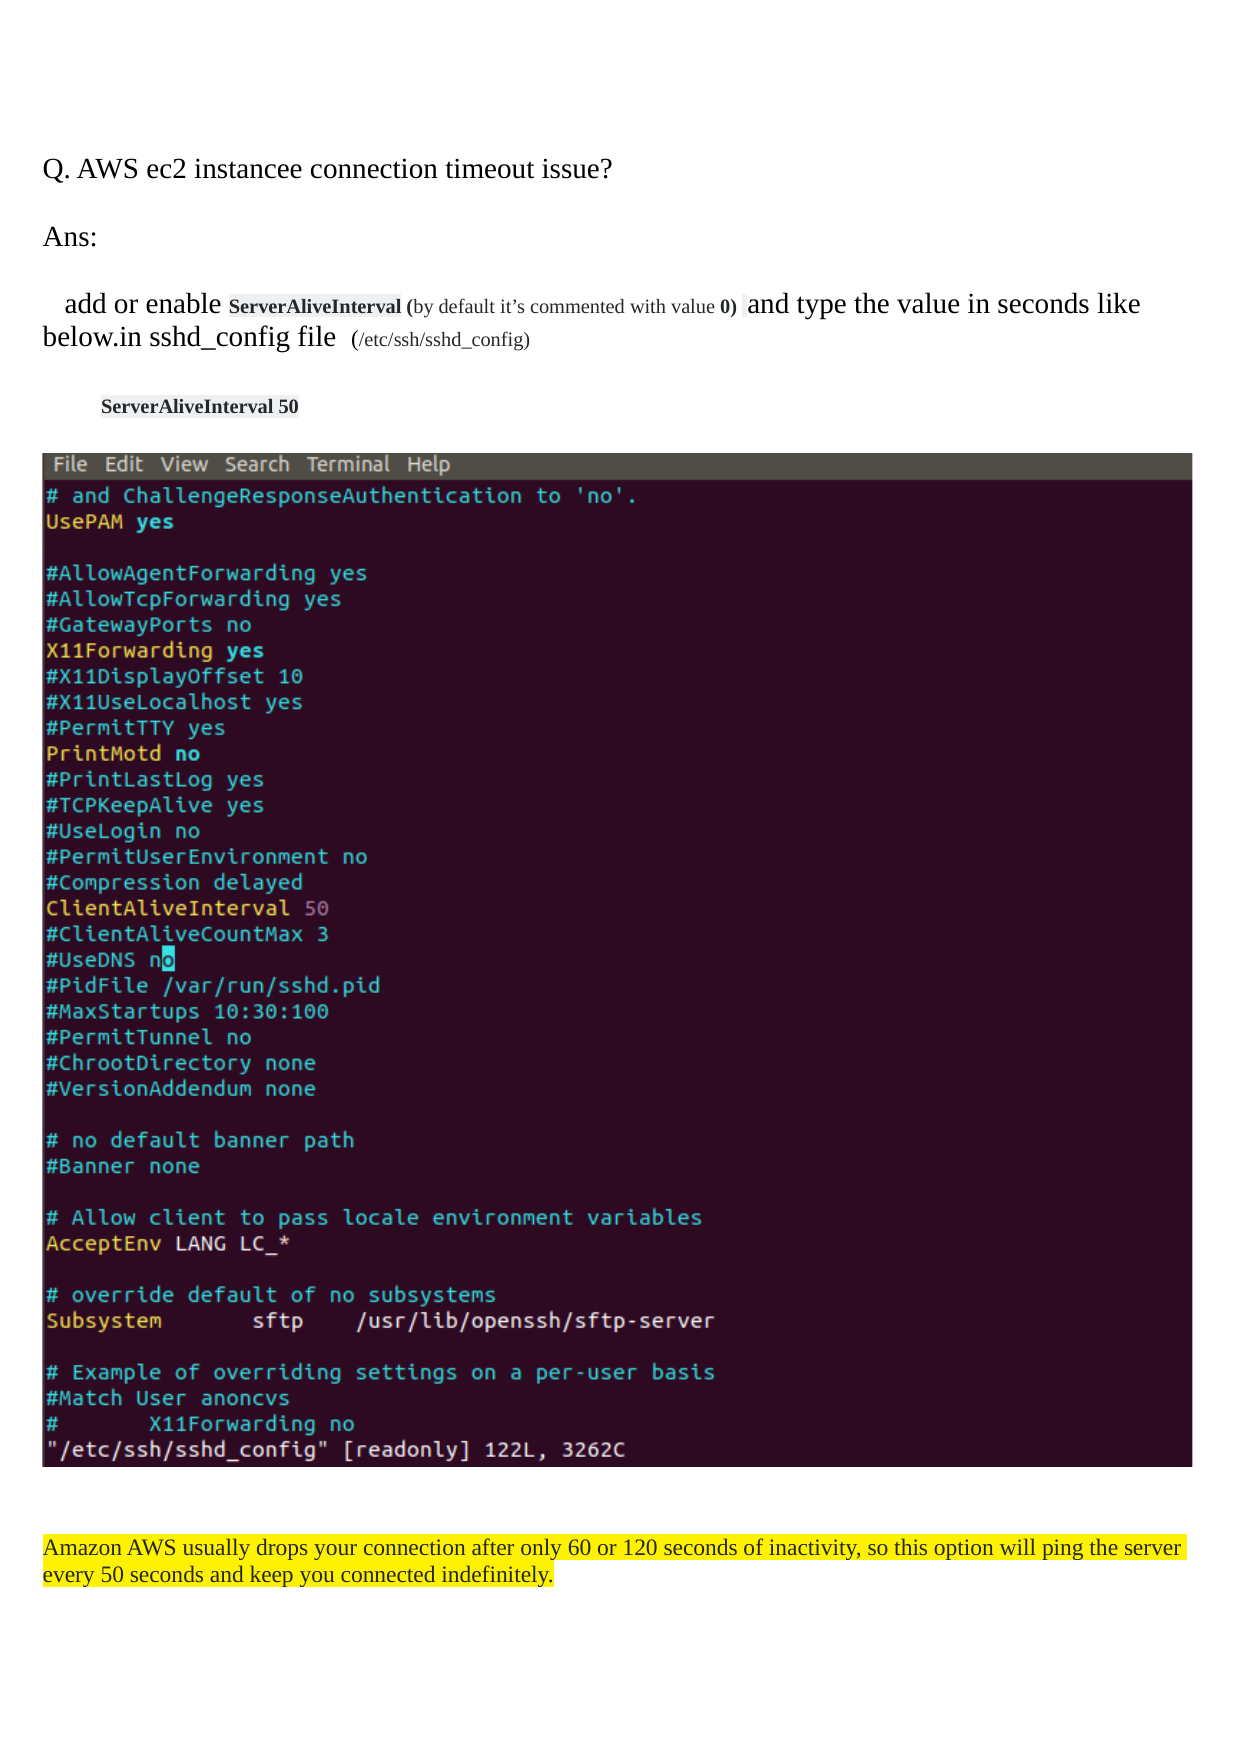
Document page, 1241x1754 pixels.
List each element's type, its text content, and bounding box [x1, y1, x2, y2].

text add or enable ServerAliveInterval (by default it’s commented with value 0) and type the value in seconds like below.in sshd_config file (/etc/ssh/sshd_config) [42, 286, 1193, 353]
text ServerAliveInterval 50 [42, 386, 1193, 420]
text Ans: [42, 219, 1193, 252]
text Q. AWS ec2 instancee connection timeout issue? [42, 152, 1193, 185]
picture [42, 453, 1193, 1467]
text Amazon AWS usually drops your connection after only 60 or 120 seconds of inactivity, so this option will ping the server every 50 seconds and keep you connected indefinitely. [42, 1533, 1193, 1587]
